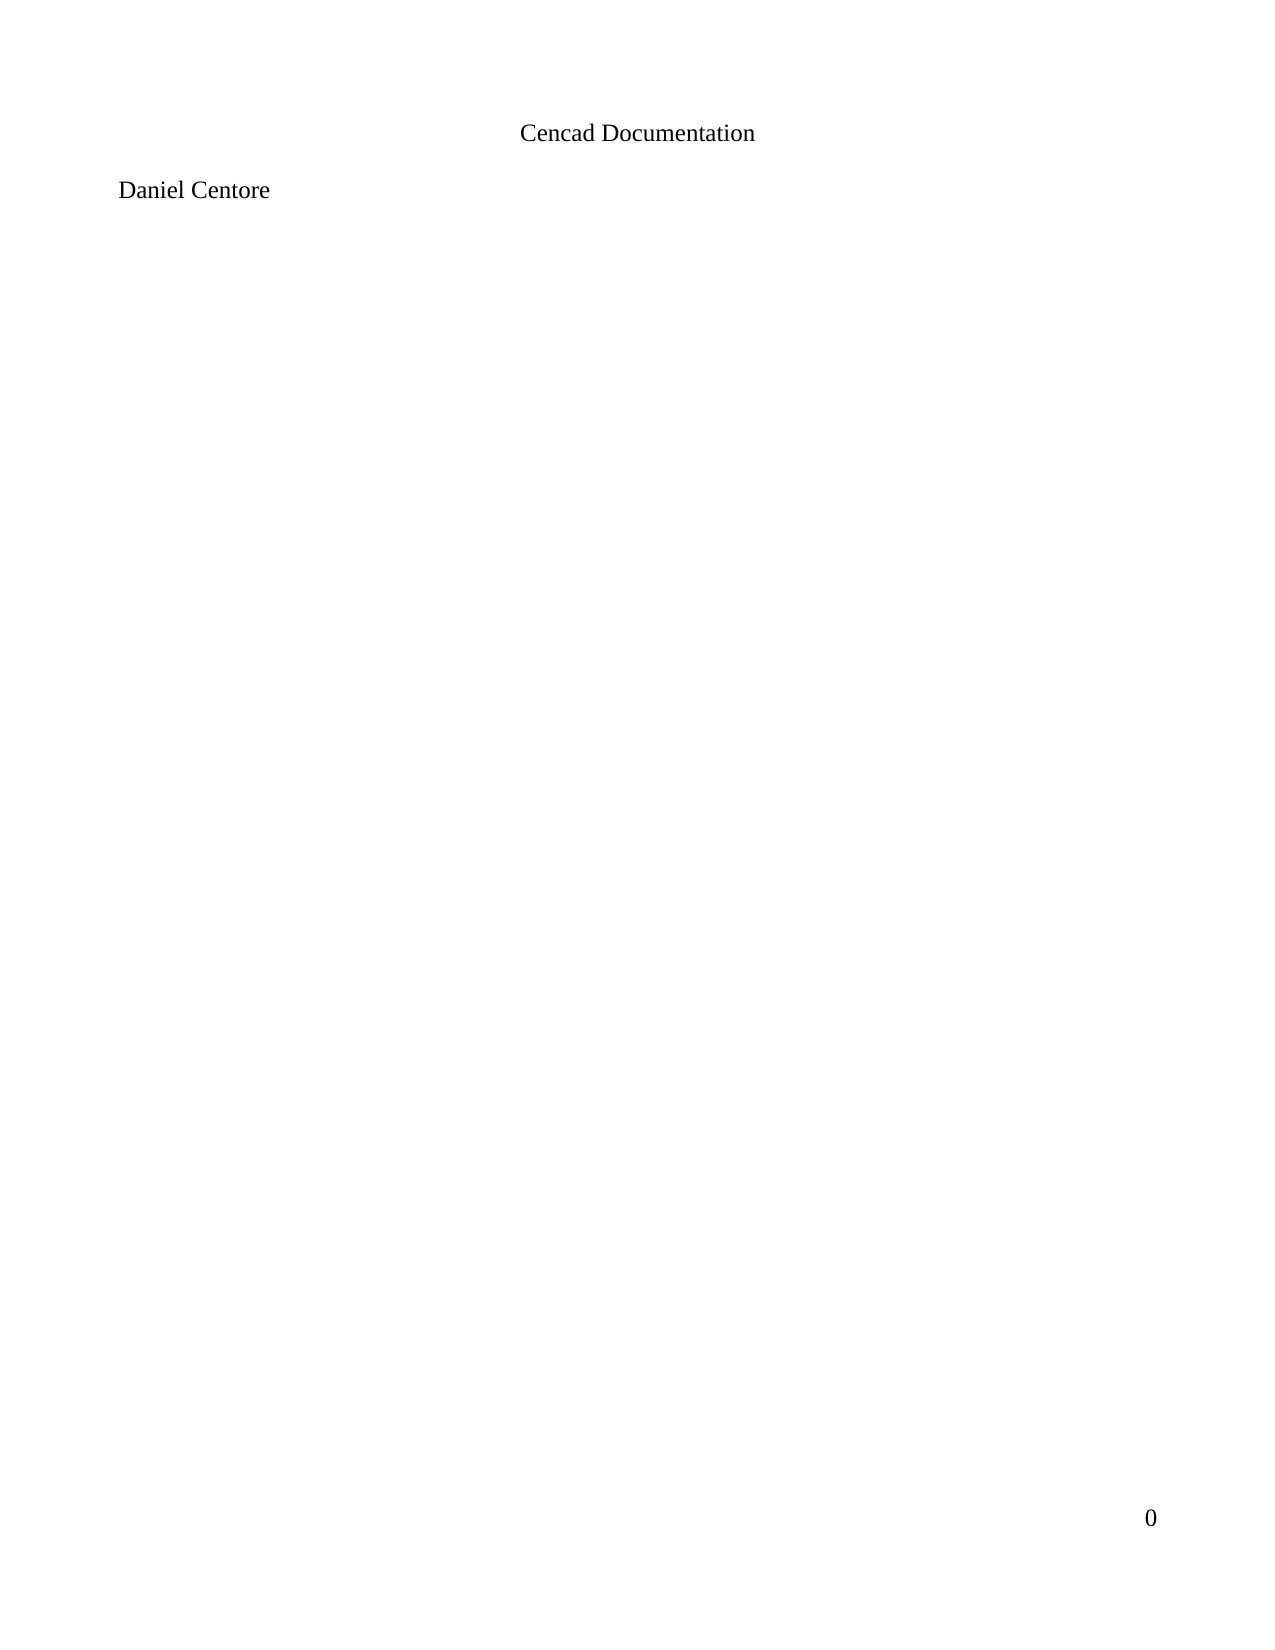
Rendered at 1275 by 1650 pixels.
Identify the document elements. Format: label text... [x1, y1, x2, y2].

text Cencad Documentation [118, 118, 1157, 147]
text Daniel Centore [118, 176, 1157, 204]
